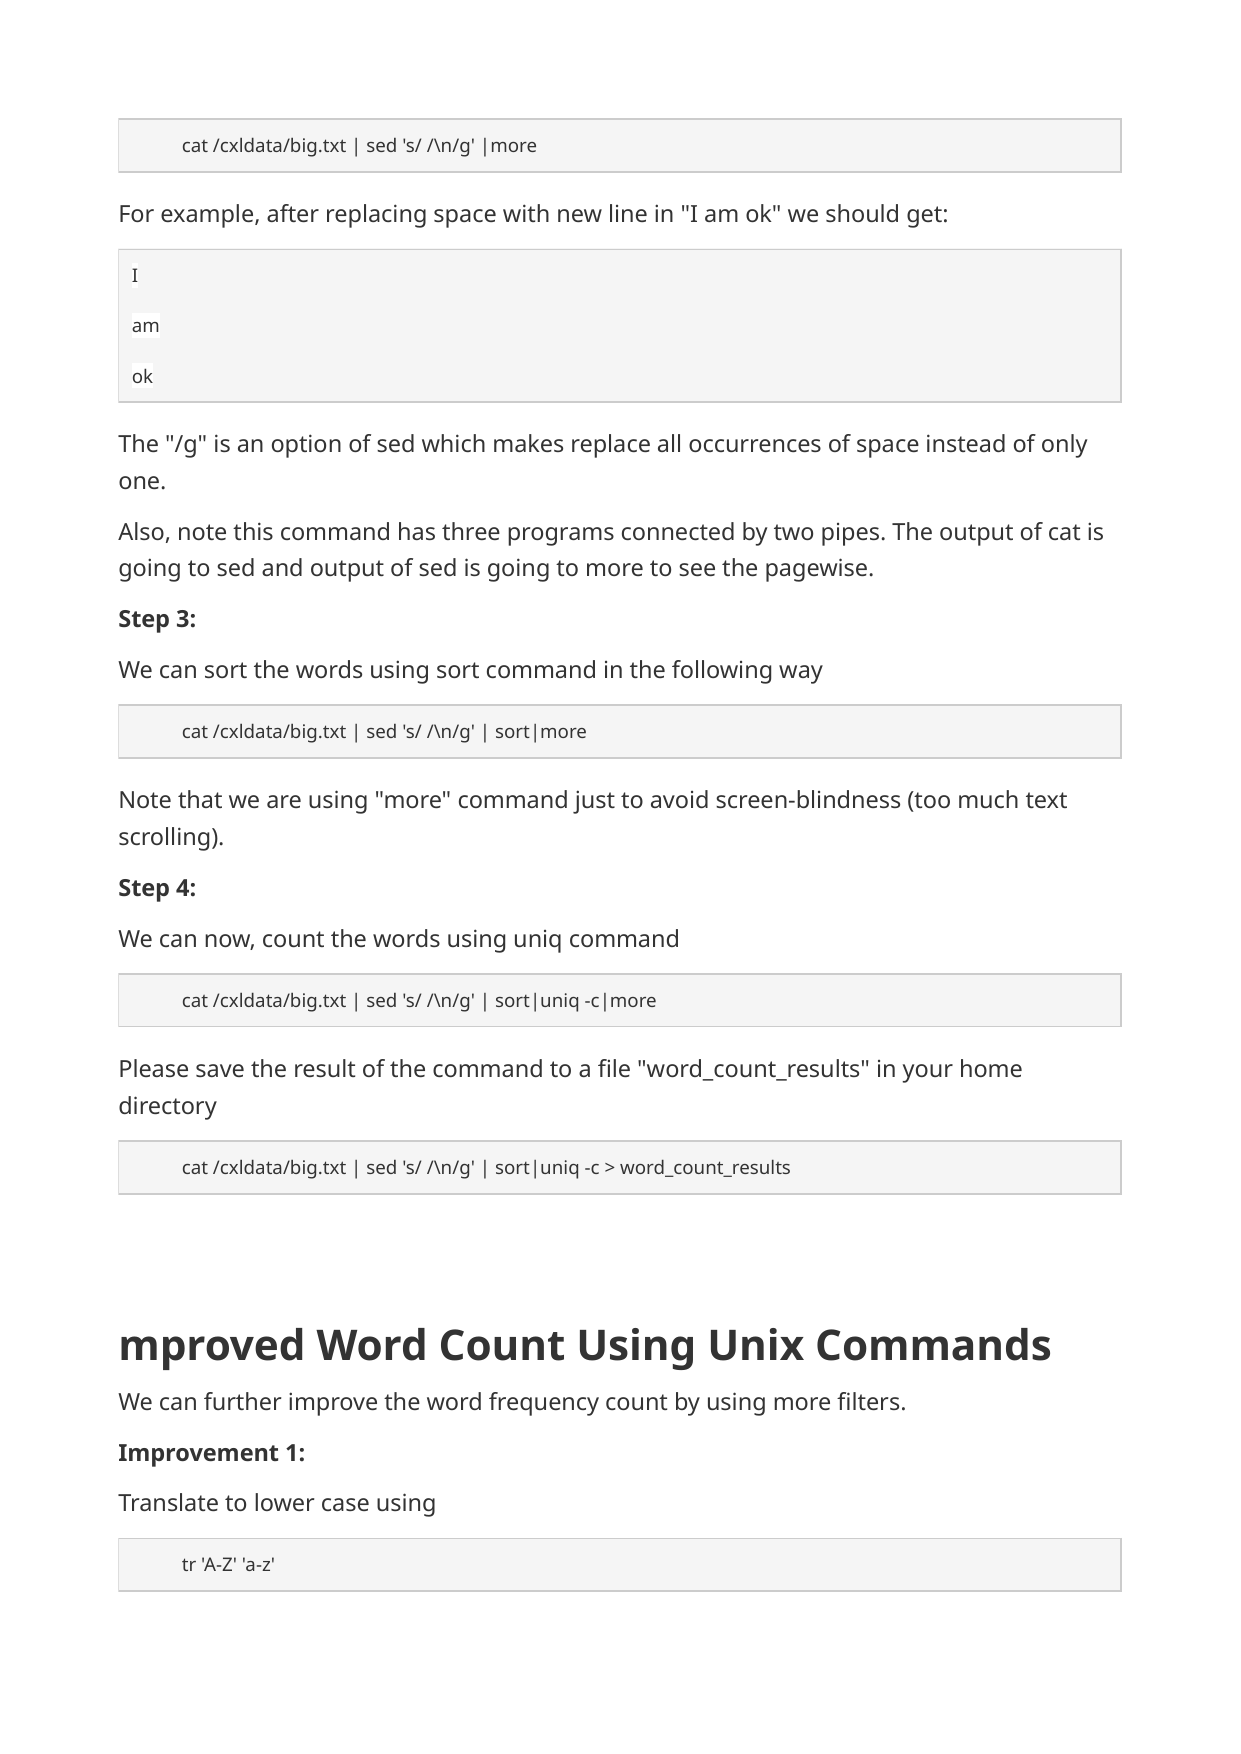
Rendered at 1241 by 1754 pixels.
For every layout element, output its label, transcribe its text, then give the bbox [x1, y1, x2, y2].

text cat /cxldata/big.txt | sed 's/ /\n/g' | sort|more [119, 706, 1120, 757]
text We can sort the words using sort command in the following way [118, 653, 1122, 685]
text Translate to lower case using [118, 1487, 1122, 1519]
text tr 'A-Z' 'a-z' [119, 1539, 1120, 1590]
text Improvement 1: [118, 1436, 1122, 1468]
text Also, note this command has three programs connected by two pipes. The output of cat is going to sed and output of sed is going to more to see the pagewise. [118, 515, 1122, 584]
text cat /cxldata/big.txt | sed 's/ /\n/g' | sort|uniq -c|more [119, 975, 1120, 1026]
text cat /cxldata/big.txt | sed 's/ /\n/g' | sort|uniq -c > word_count_results [119, 1142, 1120, 1193]
text am [119, 299, 1120, 338]
text We can now, count the words using uniq command [118, 922, 1122, 954]
text The "/g" is an option of sed which makes replace all occurrences of space instead of only one. [118, 427, 1122, 496]
text ok [119, 349, 1120, 401]
text For example, after replacing space with new line in "I am ok" we should get: [118, 198, 1122, 230]
text Note that we are using "more" command just to avoid screen-blindness (too much text scrolling). [118, 784, 1122, 852]
text I [119, 250, 1120, 288]
text Step 3: [118, 602, 1122, 634]
subtitle mproved Word Count Using Unix Commands [118, 1315, 1122, 1373]
text Step 4: [118, 871, 1122, 903]
text We can further improve the word frequency count by using more filters. [118, 1385, 1122, 1417]
text cat /cxldata/big.txt | sed 's/ /\n/g' |more [119, 120, 1120, 171]
text Please save the result of the command to a file "word_count_results" in your home directory [118, 1053, 1122, 1121]
